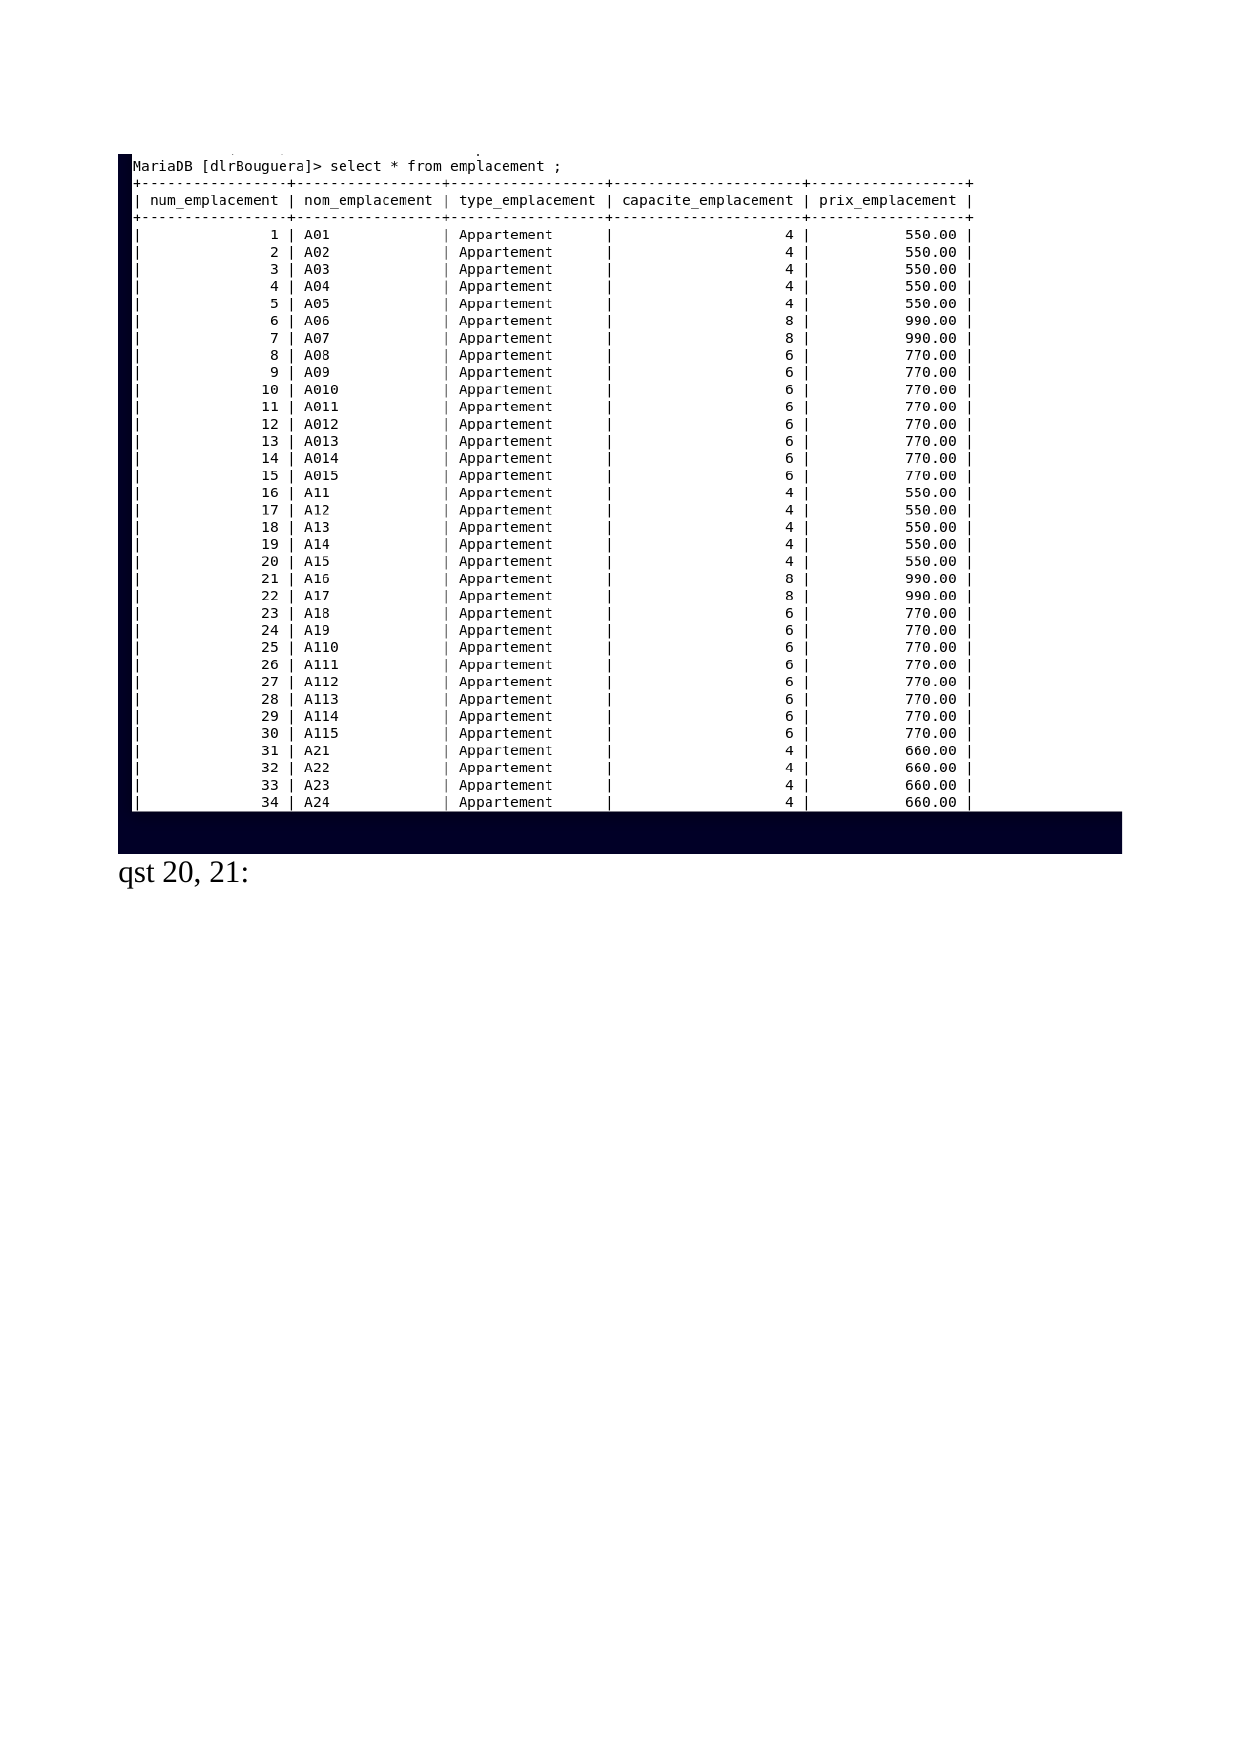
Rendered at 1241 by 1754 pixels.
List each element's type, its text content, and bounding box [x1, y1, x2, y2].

picture [118, 154, 1123, 854]
text qst 20, 21: [118, 854, 1122, 889]
